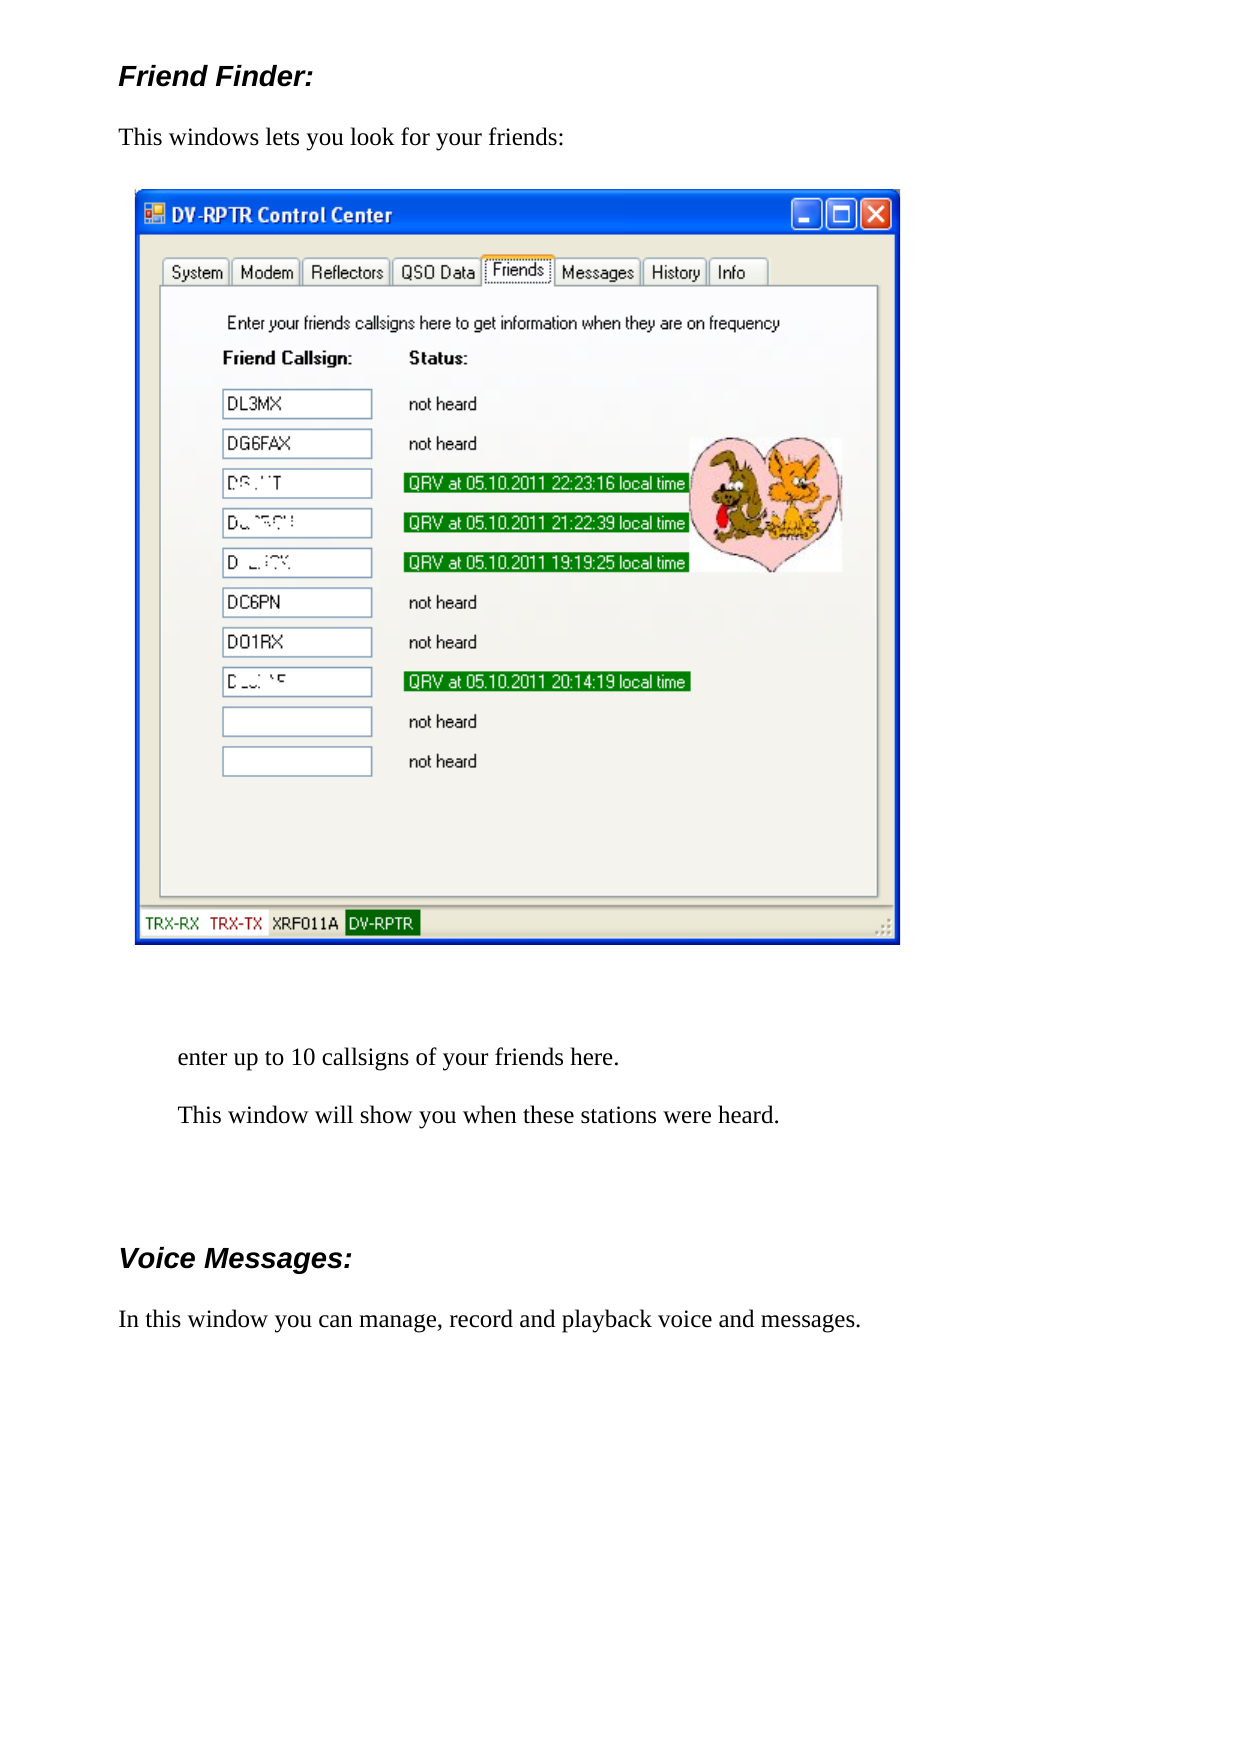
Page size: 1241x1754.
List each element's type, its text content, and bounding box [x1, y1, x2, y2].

text This windows lets you look for your friends: [118, 122, 1181, 151]
subtitle Friend Finder: [118, 59, 1181, 93]
text This window will show you when these stations were heard. [177, 1100, 1122, 1129]
subtitle Voice Messages: [118, 1241, 1181, 1275]
text enter up to 10 callsigns of your friends here. [177, 1042, 1122, 1071]
text In this window you can manage, record and playback voice and messages. [118, 1304, 1181, 1333]
picture [134, 189, 901, 945]
